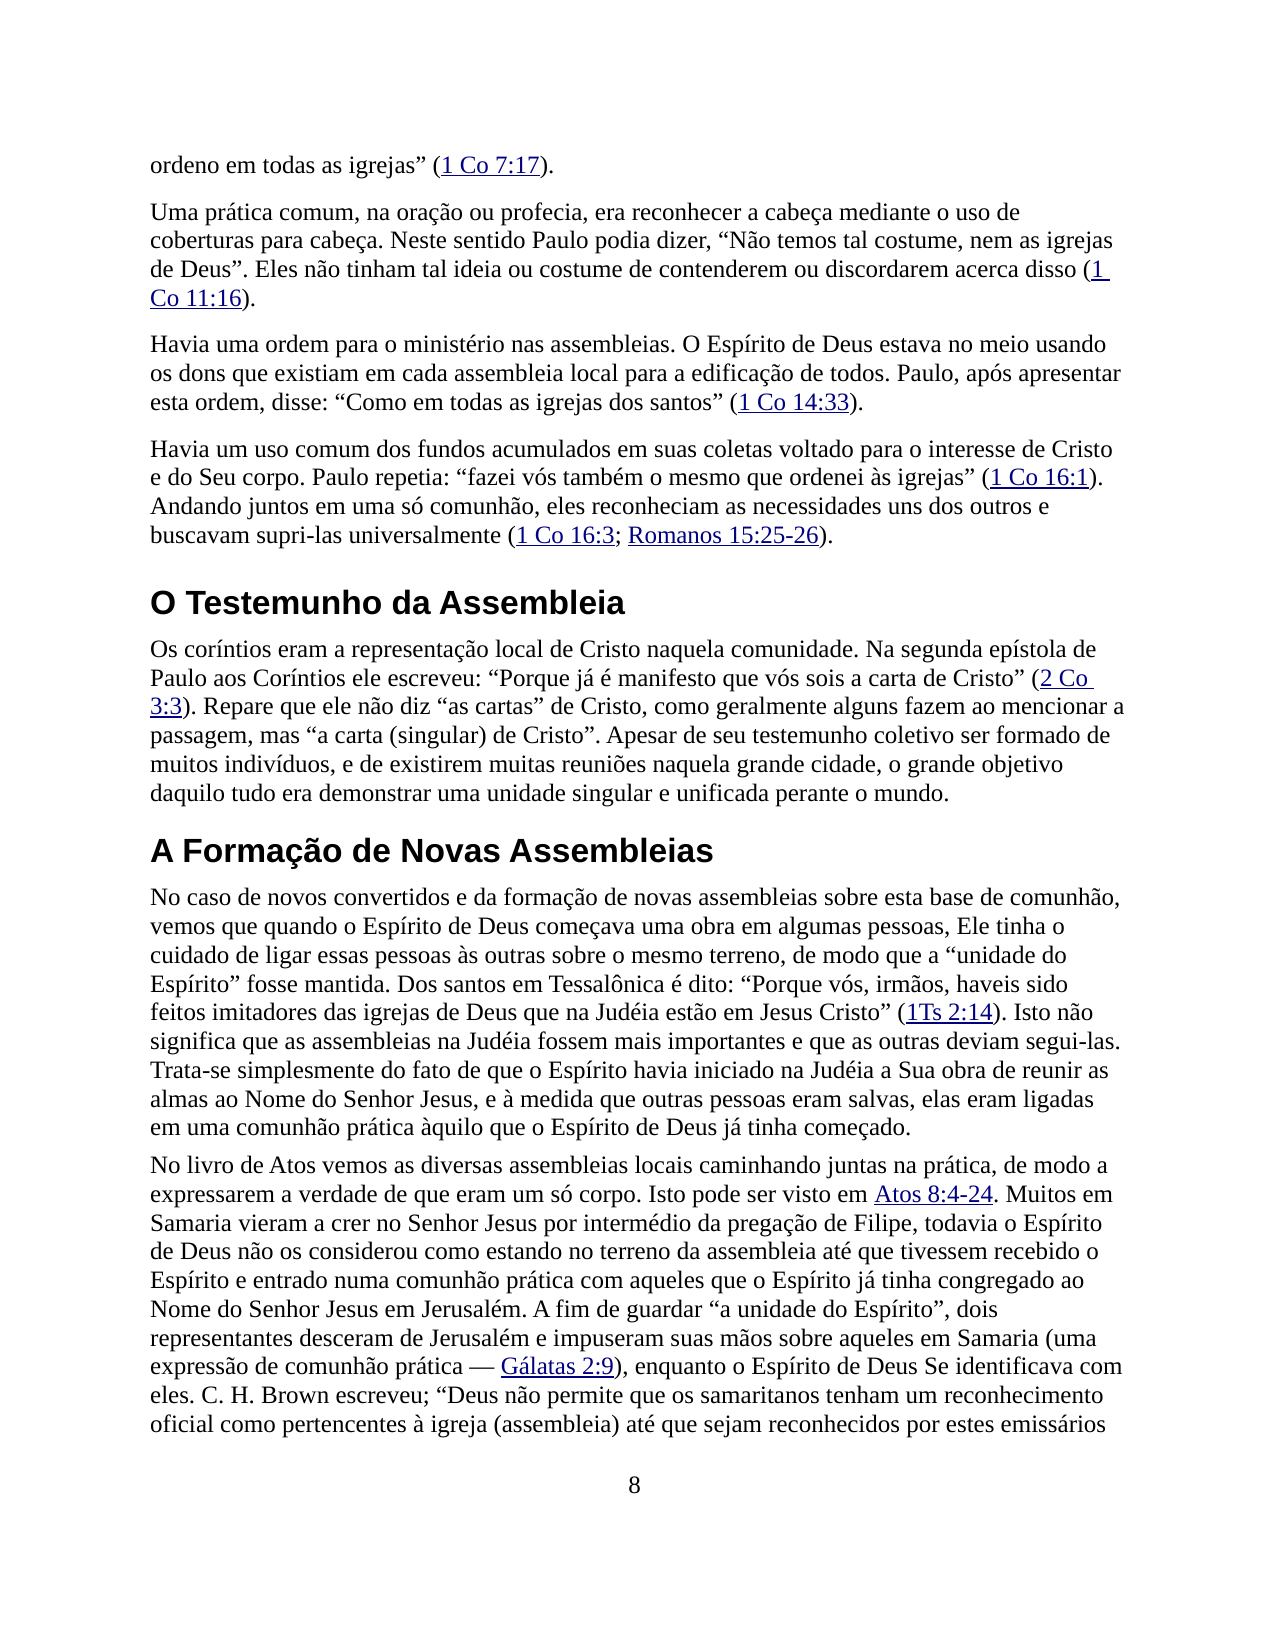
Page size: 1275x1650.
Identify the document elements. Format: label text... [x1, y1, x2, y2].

text Os coríntios eram a representação local de Cristo naquela comunidade. Na segunda epístola de Paulo aos Coríntios ele escreveu: “Porque já é manifesto que vós sois a carta de Cristo” (2 Co 3:3). Repare que ele não diz “as cartas” de Cristo, como geralmente alguns fazem ao mencionar a passagem, mas “a carta (singular) de Cristo”. Apesar de seu testemunho coletivo ser formado de muitos indivíduos, e de existirem muitas reuniões naquela grande cidade, o grande objetivo daquilo tudo era demonstrar uma unidade singular e unificada perante o mundo. [150, 634, 1125, 806]
text Havia uma ordem para o ministério nas assembleias. O Espírito de Deus estava no meio usando os dons que existiam em cada assembleia local para a edificação de todos. Paulo, após apresentar esta ordem, disse: “Como em todas as igrejas dos santos” (1 Co 14:33). [150, 329, 1125, 416]
text Uma prática comum, na oração ou profecia, era reconhecer a cabeça mediante o uso de coberturas para cabeça. Neste sentido Paulo podia dizer, “Não temos tal costume, nem as igrejas de Deus”. Eles não tinham tal ideia ou costume de contenderem ou discordarem acerca disso (1 Co 11:16). [150, 197, 1125, 312]
text ordeno em todas as igrejas” (1 Co 7:17). [150, 150, 1125, 179]
text No livro de Atos vemos as diversas assembleias locais caminhando juntas na prática, de modo a expressarem a verdade de que eram um só corpo. Isto pode ser visto em Atos 8:4-24. Muitos em Samaria vieram a crer no Senhor Jesus por intermédio da pregação de Filipe, todavia o Espírito de Deus não os considerou como estando no terreno da assembleia até que tivessem recebido o Espírito e entrado numa comunhão prática com aqueles que o Espírito já tinha congregado ao Nome do Senhor Jesus em Jerusalém. A fim de guardar “a unidade do Espírito”, dois representantes desceram de Jerusalém e impuseram suas mãos sobre aqueles em Samaria (uma expressão de comunhão prática — Gálatas 2:9), enquanto o Espírito de Deus Se identificava com eles. C. H. Brown escreveu; “Deus não permite que os samaritanos tenham um reconhecimento oficial como pertencentes à igreja (assembleia) até que sejam reconhecidos por estes emissários [150, 1150, 1125, 1438]
text Havia um uso comum dos fundos acumulados em suas coletas voltado para o interesse de Cristo e do Seu corpo. Paulo repetia: “fazei vós também o mesmo que ordenei às igrejas” (1 Co 16:1). Andando juntos em uma só comunhão, eles reconheciam as necessidades uns dos outros e buscavam supri-las universalmente (1 Co 16:3; Romanos 15:25-26). [150, 434, 1125, 549]
subtitle A Formação de Novas Assembleias [150, 831, 1125, 870]
text No caso de novos convertidos e da formação de novas assembleias sobre esta base de comunhão, vemos que quando o Espírito de Deus começava uma obra em algumas pessoas, Ele tinha o cuidado de ligar essas pessoas às outras sobre o mesmo terreno, de modo que a “unidade do Espírito” fosse mantida. Dos santos em Tessalônica é dito: “Porque vós, irmãos, haveis sido feitos imitadores das igrejas de Deus que na Judéia estão em Jesus Cristo” (1Ts 2:14). Isto não significa que as assembleias na Judéia fossem mais importantes e que as outras deviam segui-las. Trata-se simplesmente do fato de que o Espírito havia iniciado na Judéia a Sua obra de reunir as almas ao Nome do Senhor Jesus, e à medida que outras pessoas eram salvas, elas eram ligadas em uma comunhão prática àquilo que o Espírito de Deus já tinha começado. [150, 882, 1125, 1141]
subtitle O Testemunho da Assembleia [150, 583, 1125, 621]
